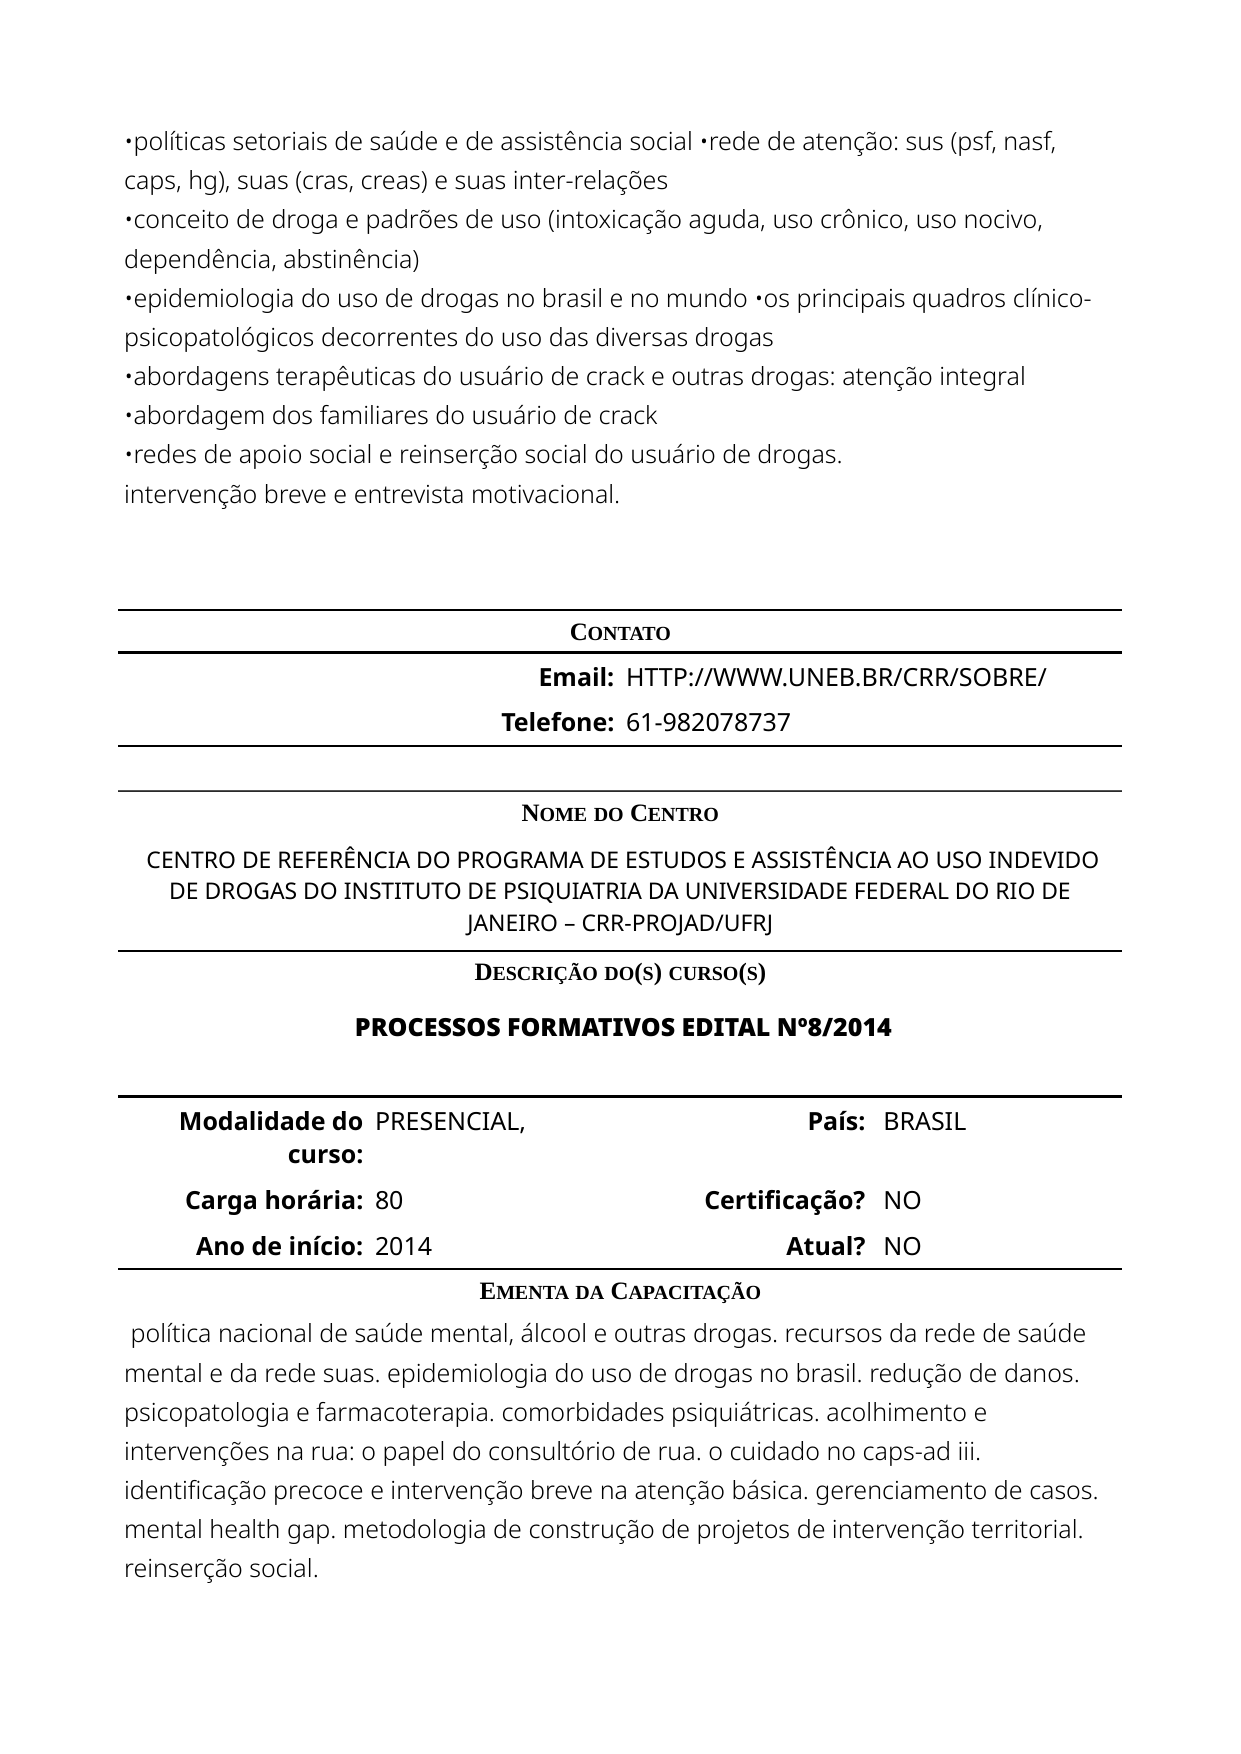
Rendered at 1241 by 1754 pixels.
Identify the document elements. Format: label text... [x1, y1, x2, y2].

table_cell Telefone: [118, 699, 620, 744]
table_cell POLÍTICA NACIONAL DE SAÚDE MENTAL, ÁLCOOL E OUTRAS DROGAS. RECURSOS DA REDE DE SAÚDE MENTAL E DA REDE SUAS. EPIDEMIOLOGIA DO USO DE DROGAS NO BRASIL. REDUÇÃO DE DANOS. PSICOPATOLOGIA E FARMACOTERAPIA. COMORBIDADES PSIQUIÁTRICAS. ACOLHIMENTO E INTERVENÇÕES NA RUA: O PAPEL DO CONSULTÓRIO DE RUA. O CUIDADO NO CAPS-AD III. IDENTIFICAÇÃO PRECOCE E INTERVENÇÃO BREVE NA ATENÇÃO BÁSICA. GERENCIAMENTO DE CASOS. MENTAL HEALTH GAP. METODOLOGIA DE CONSTRUÇÃO DE PROJETOS DE INTERVENÇÃO TERRITORIAL. REINSERÇÃO SOCIAL. [118, 1310, 1122, 1605]
table_cell Atual? [620, 1223, 871, 1268]
table_cell BRASIL [871, 1098, 1122, 1177]
table_cell País: [620, 1098, 871, 1177]
table_cell Descrição do(s) curso(s) [118, 952, 1122, 992]
table_cell 80 [369, 1177, 620, 1222]
table_cell Carga horária: [118, 1177, 369, 1222]
table_cell HTTP://WWW.UNEB.BR/CRR/SOBRE/ [620, 654, 1122, 699]
table_cell Modalidade do curso: [118, 1098, 369, 1177]
table_cell Ano de início: [118, 1223, 369, 1268]
table_cell 2014 [369, 1223, 620, 1268]
table_cell CENTRO DE REFERÊNCIA DO PROGRAMA DE ESTUDOS E ASSISTÊNCIA AO USO INDEVIDO DE DROGAS DO INSTITUTO DE PSIQUIATRIA DA UNIVERSIDADE FEDERAL DO RIO DE JANEIRO – CRR-PROJAD/UFRJ [118, 832, 1122, 949]
table_cell NO [871, 1177, 1122, 1222]
table_cell PRESENCIAL, [369, 1098, 620, 1177]
table_cell Certificação? [620, 1177, 871, 1222]
table_cell Ementa da Capacitação [118, 1270, 1122, 1310]
table_cell 61-982078737 [620, 699, 1122, 744]
table_cell Email: [118, 654, 620, 699]
table_cell •POLÍTICAS SETORIAIS DE SAÚDE E DE ASSISTÊNCIA SOCIAL •REDE DE ATENÇÃO: SUS (PSF, NASF, CAPS, HG), SUAS (CRAS, CREAS) E SUAS INTER-RELAÇÕES •CONCEITO DE DROGA E PADRÕES DE USO (INTOXICAÇÃO AGUDA, USO CRÔNICO, USO NOCIVO, DEPENDÊNCIA, ABSTINÊNCIA) •EPIDEMIOLOGIA DO USO DE DROGAS NO BRASIL E NO MUNDO •OS PRINCIPAIS QUADROS CLÍNICO-PSICOPATOLÓGICOS DECORRENTES DO USO DAS DIVERSAS DROGAS •ABORDAGENS TERAPÊUTICAS DO USUÁRIO DE CRACK E OUTRAS DROGAS: ATENÇÃO INTEGRAL •ABORDAGEM DOS FAMILIARES DO USUÁRIO DE CRACK •REDES DE APOIO SOCIAL E REINSERÇÃO SOCIAL DO USUÁRIO DE DROGAS. INTERVENÇÃO BREVE E ENTREVISTA MOTIVACIONAL. [118, 118, 1122, 609]
table_cell NO [871, 1223, 1122, 1268]
table_header Nome do Centro [118, 793, 1122, 832]
table_cell PROCESSOS FORMATIVOS EDITAL Nº8/2014 [118, 992, 1122, 1095]
table_cell Contato [118, 611, 1122, 651]
